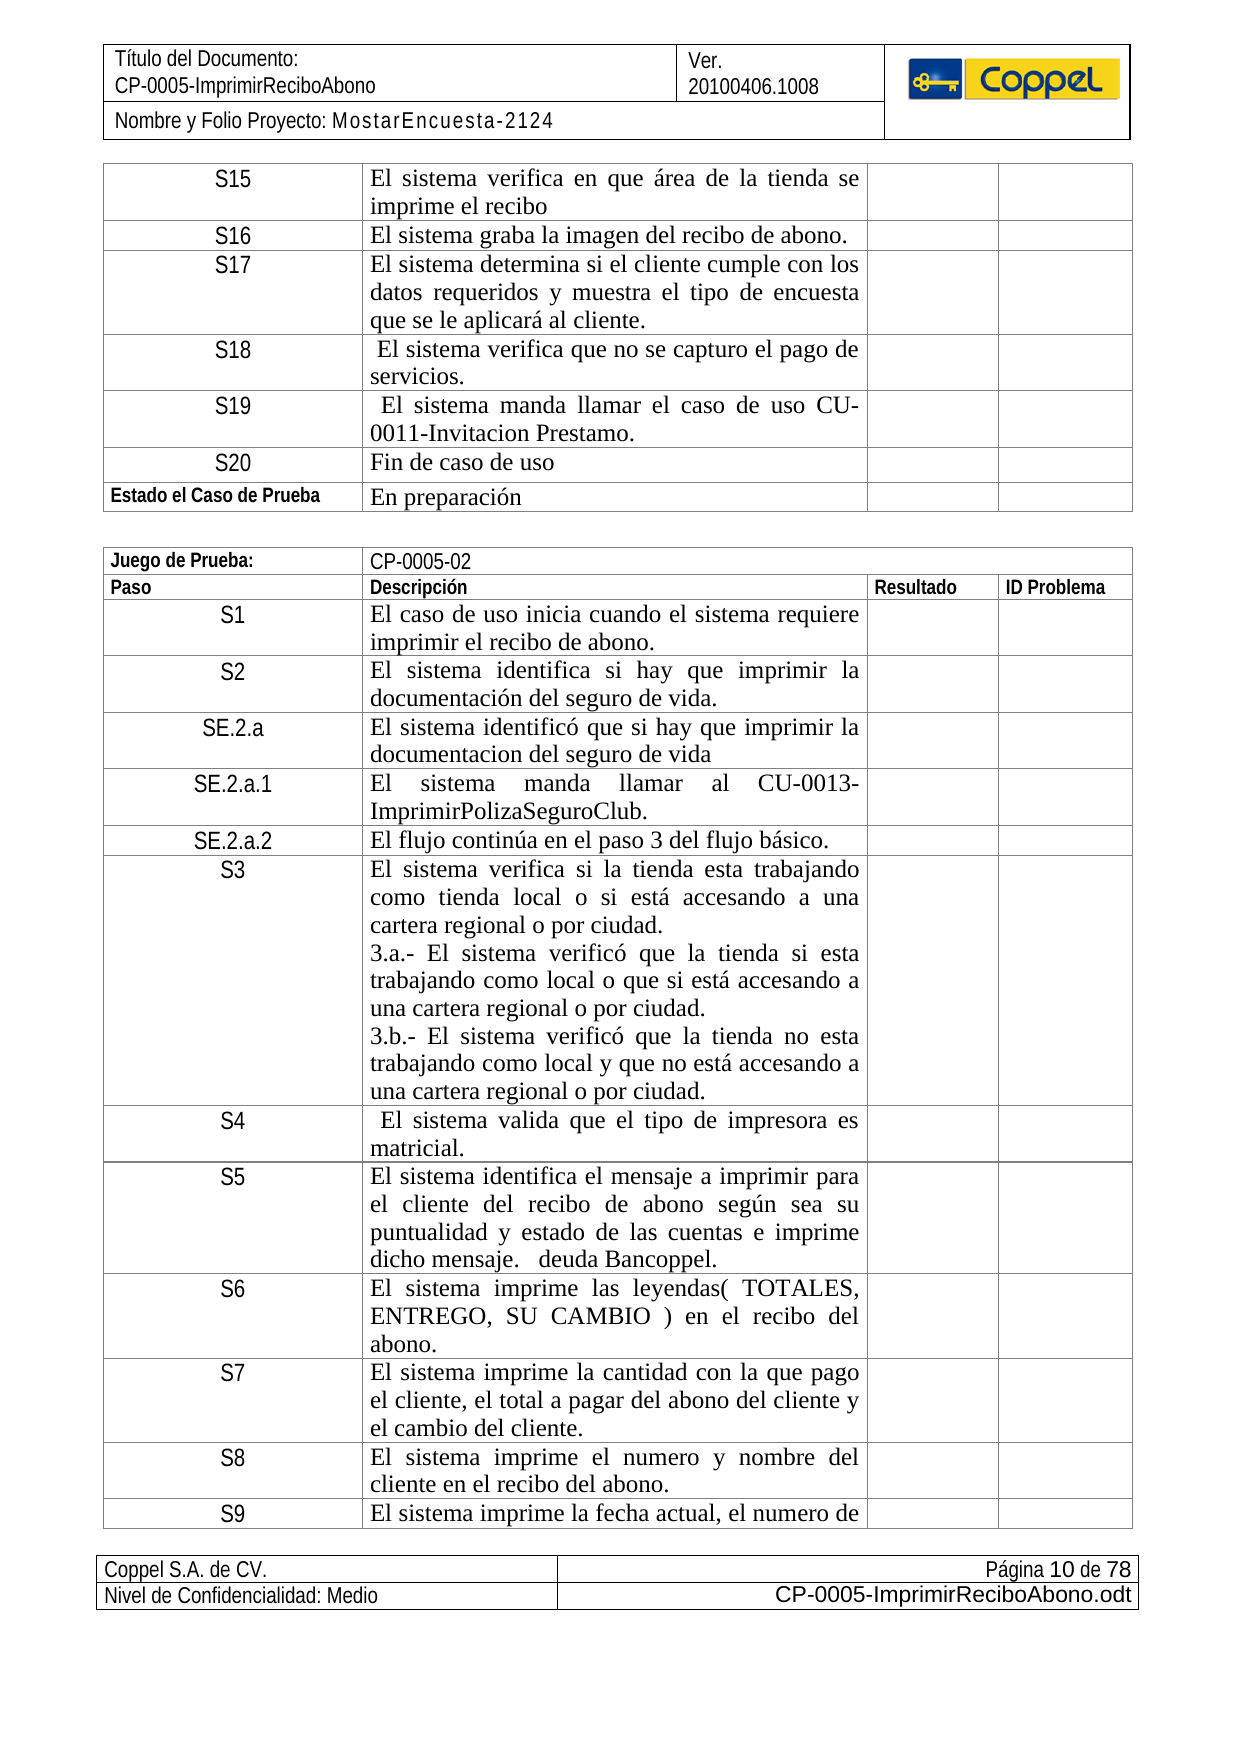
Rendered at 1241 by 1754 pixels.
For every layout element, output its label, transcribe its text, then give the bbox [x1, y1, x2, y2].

table_cell [999, 1163, 1132, 1273]
table_cell El sistema verifica que no se capturo el pago de servicios. [363, 335, 867, 390]
table_cell [999, 826, 1132, 854]
table_cell S18 [104, 335, 362, 390]
table_cell S5 [104, 1163, 362, 1273]
table_cell El sistema imprime la fecha actual, el numero de [363, 1499, 867, 1528]
table_cell El sistema graba la imagen del recibo de abono. [363, 221, 867, 249]
table_cell [868, 769, 998, 825]
table_cell [868, 713, 998, 768]
table_cell SE.2.a.2 [104, 826, 362, 854]
table_cell [999, 1359, 1132, 1442]
table_cell [999, 656, 1132, 712]
table_cell [999, 1443, 1132, 1498]
table_cell [868, 1499, 998, 1528]
table_cell S3 [104, 856, 362, 1105]
table_cell El sistema valida que el tipo de impresora es matricial. [363, 1106, 867, 1161]
table_cell S17 [104, 251, 362, 334]
table_cell ID Problema [999, 575, 1132, 599]
table_cell [999, 335, 1132, 390]
table_cell El sistema imprime la cantidad con la que pago el cliente, el total a pagar del abono del cliente y el cambio del cliente. [363, 1359, 867, 1442]
table_cell Estado el Caso de Prueba [104, 483, 362, 511]
table_cell [999, 1274, 1132, 1357]
table_cell [999, 448, 1132, 482]
table_cell El sistema imprime el numero y nombre del cliente en el recibo del abono. [363, 1443, 867, 1498]
table_cell [868, 391, 998, 447]
table_cell S20 [104, 448, 362, 482]
table_header Juego de Prueba: [104, 548, 362, 574]
table_cell S7 [104, 1359, 362, 1442]
table_cell [999, 221, 1132, 249]
table_cell [868, 826, 998, 854]
table_header CP-0005-02 [363, 548, 1132, 574]
table_cell [868, 856, 998, 1105]
table_cell [868, 1163, 998, 1273]
table_cell [999, 1499, 1132, 1528]
table_cell El sistema identifica si hay que imprimir la documentación del seguro de vida. [363, 656, 867, 712]
table_cell SE.2.a [104, 713, 362, 768]
table_cell [868, 335, 998, 390]
table_cell S9 [104, 1499, 362, 1528]
table_cell [868, 221, 998, 249]
table_cell [999, 391, 1132, 447]
table_cell [868, 251, 998, 334]
table_cell Descripción [363, 575, 867, 599]
table_cell En preparación [363, 483, 867, 511]
table_cell SE.2.a.1 [104, 769, 362, 825]
table_cell El sistema manda llamar el caso de uso CU-0011-Invitacion Prestamo. [363, 391, 867, 447]
table_cell [868, 483, 998, 511]
table_cell [999, 856, 1132, 1105]
table_cell [999, 769, 1132, 825]
table_cell [999, 1106, 1132, 1161]
table_cell S1 [104, 600, 362, 655]
table_cell Paso [104, 575, 362, 599]
table_cell [868, 1274, 998, 1357]
table_cell El sistema verifica si la tienda esta trabajando como tienda local o si está accesando a una cartera regional o por ciudad. 3.a.- El sistema verificó que la tienda si esta trabajando como local o que si está accesando a una cartera regional o por ciudad. 3.b.- El sistema verificó que la tienda no esta trabajando como local y que no está accesando a una cartera regional o por ciudad. [363, 856, 867, 1105]
table_cell El caso de uso inicia cuando el sistema requiere imprimir el recibo de abono. [363, 600, 867, 655]
table_cell S6 [104, 1274, 362, 1357]
table_cell [868, 656, 998, 712]
table_cell El sistema determina si el cliente cumple con los datos requeridos y muestra el tipo de encuesta que se le aplicará al cliente. [363, 251, 867, 334]
table_cell [999, 600, 1132, 655]
table_cell [868, 448, 998, 482]
table_cell Fin de caso de uso [363, 448, 867, 482]
table_cell [868, 600, 998, 655]
table_cell El sistema identifica el mensaje a imprimir para el cliente del recibo de abono según sea su puntualidad y estado de las cuentas e imprime dicho mensaje. deuda Bancoppel. [363, 1163, 867, 1273]
table_cell [999, 251, 1132, 334]
table_cell El sistema identificó que si hay que imprimir la documentacion del seguro de vida [363, 713, 867, 768]
table_cell [999, 483, 1132, 511]
table_cell [999, 164, 1132, 220]
table_cell S15 [104, 164, 362, 220]
table_cell El flujo continúa en el paso 3 del flujo básico. [363, 826, 867, 854]
table_cell S4 [104, 1106, 362, 1161]
table_cell Resultado [868, 575, 998, 599]
table_cell S2 [104, 656, 362, 712]
table_cell [868, 1106, 998, 1161]
table_cell S8 [104, 1443, 362, 1498]
table_cell S16 [104, 221, 362, 249]
table_cell [868, 1443, 998, 1498]
table_cell S19 [104, 391, 362, 447]
table_cell [868, 164, 998, 220]
table_cell El sistema verifica en que área de la tienda se imprime el recibo [363, 164, 867, 220]
table_cell El sistema manda llamar al CU-0013-ImprimirPolizaSeguroClub. [363, 769, 867, 825]
table_cell [868, 1359, 998, 1442]
table_cell [999, 713, 1132, 768]
table_cell El sistema imprime las leyendas( TOTALES, ENTREGO, SU CAMBIO ) en el recibo del abono. [363, 1274, 867, 1357]
